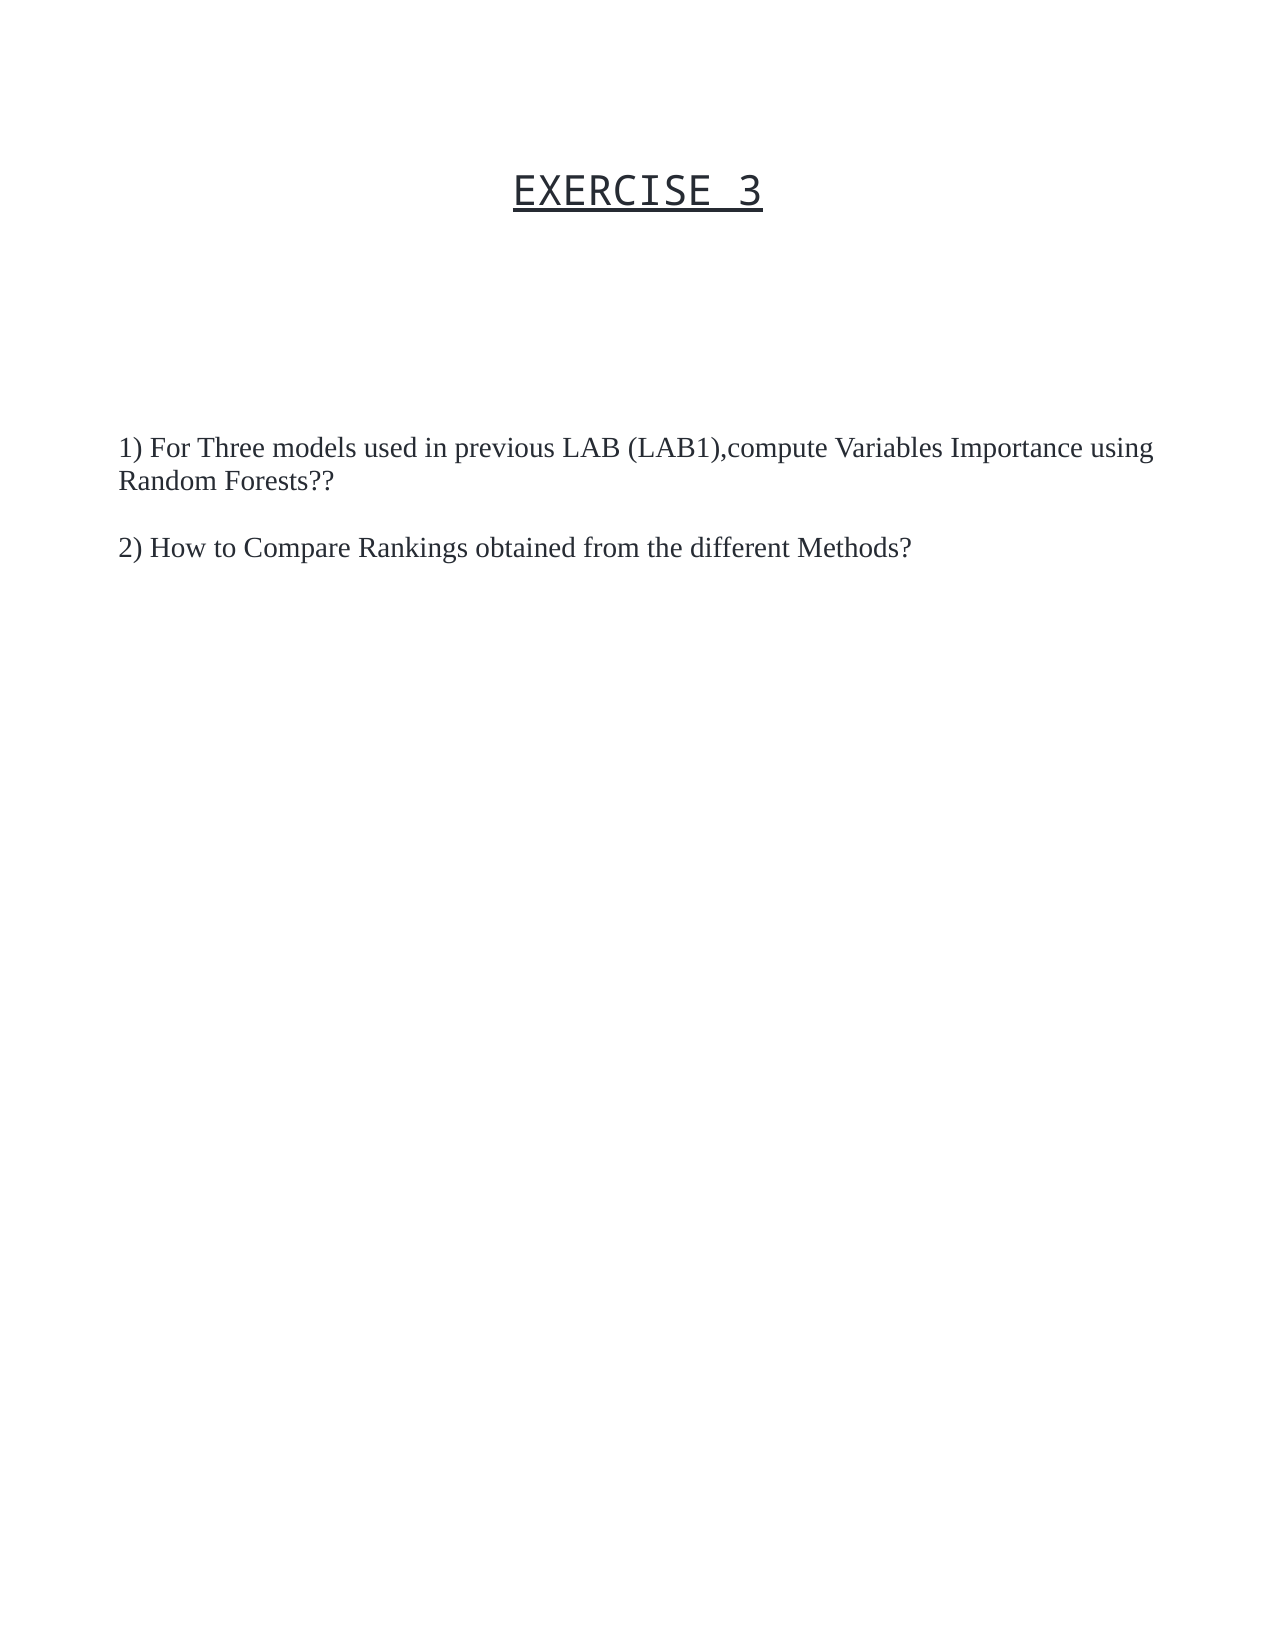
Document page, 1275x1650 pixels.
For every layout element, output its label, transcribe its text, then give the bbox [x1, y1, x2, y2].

text 1) For Three models used in previous LAB (LAB1),compute Variables Importance using Random Forests?? 2) How to Compare Rankings obtained from the different Methods? [118, 430, 1157, 564]
text EXERCISE 3 [118, 161, 1157, 217]
